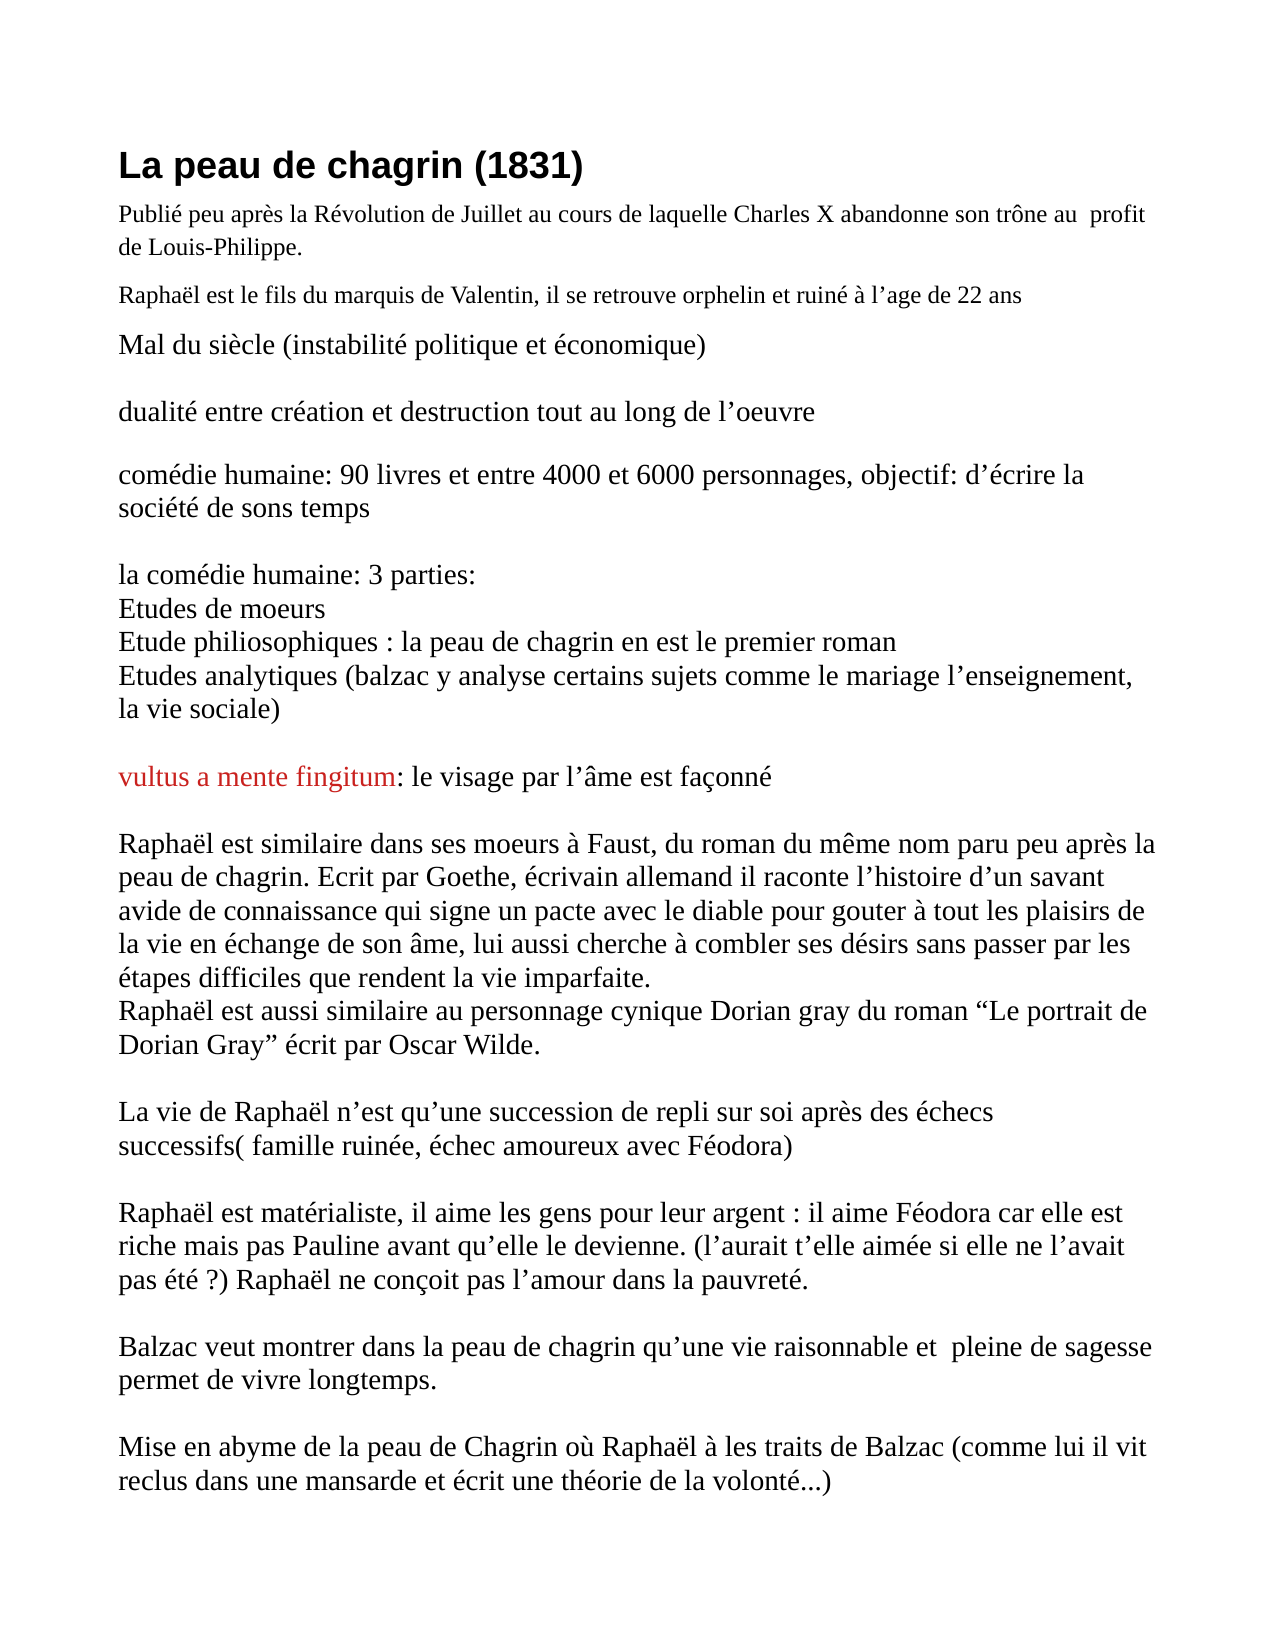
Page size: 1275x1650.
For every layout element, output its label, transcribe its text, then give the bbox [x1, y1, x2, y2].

text Publié peu après la Révolution de Juillet au cours de laquelle Charles X abandonne son trône au profit de Louis-Philippe. [118, 199, 1157, 261]
text Raphaël est aussi similaire au personnage cynique Dorian gray du roman “Le portrait de Dorian Gray” écrit par Oscar Wilde. [118, 993, 1157, 1061]
text Etudes de moeurs [118, 591, 1157, 624]
text la comédie humaine: 3 parties: [118, 557, 1157, 591]
text dualité entre création et destruction tout au long de l’oeuvre [118, 394, 1157, 428]
text Raphaël est similaire dans ses moeurs à Faust, du roman du même nom paru peu après la peau de chagrin. Ecrit par Goethe, écrivain allemand il raconte l’histoire d’un savant avide de connaissance qui signe un pacte avec le diable pour gouter à tout les plaisirs de la vie en échange de son âme, lui aussi cherche à combler ses désirs sans passer par les étapes difficiles que rendent la vie imparfaite. [118, 826, 1157, 993]
text Etude philiosophiques : la peau de chagrin en est le premier roman [118, 624, 1157, 658]
text Raphaël est matérialiste, il aime les gens pour leur argent : il aime Féodora car elle est riche mais pas Pauline avant qu’elle le devienne. (l’aurait t’elle aimée si elle ne l’avait pas été ?) Raphaël ne conçoit pas l’amour dans la pauvreté. [118, 1195, 1157, 1295]
text comédie humaine: 90 livres et entre 4000 et 6000 personnages, objectif: d’écrire la société de sons temps [118, 457, 1157, 524]
text vultus a mente fingitum: le visage par l’âme est façonné [118, 759, 1157, 792]
subtitle La peau de chagrin (1831) [118, 143, 1157, 187]
text La vie de Raphaël n’est qu’une succession de repli sur soi après des échecs successifs( famille ruinée, échec amoureux avec Féodora) [118, 1094, 1157, 1161]
text Raphaël est le fils du marquis de Valentin, il se retrouve orphelin et ruiné à l’age de 22 ans [118, 280, 1157, 309]
text Mise en abyme de la peau de Chagrin où Raphaël à les traits de Balzac (comme lui il vit reclus dans une mansarde et écrit une théorie de la volonté...) [118, 1429, 1157, 1497]
text Mal du siècle (instabilité politique et économique) [118, 327, 1157, 361]
text Balzac veut montrer dans la peau de chagrin qu’une vie raisonnable et pleine de sagesse permet de vivre longtemps. [118, 1329, 1157, 1396]
text Etudes analytiques (balzac y analyse certains sujets comme le mariage l’enseignement, la vie sociale) [118, 658, 1157, 725]
